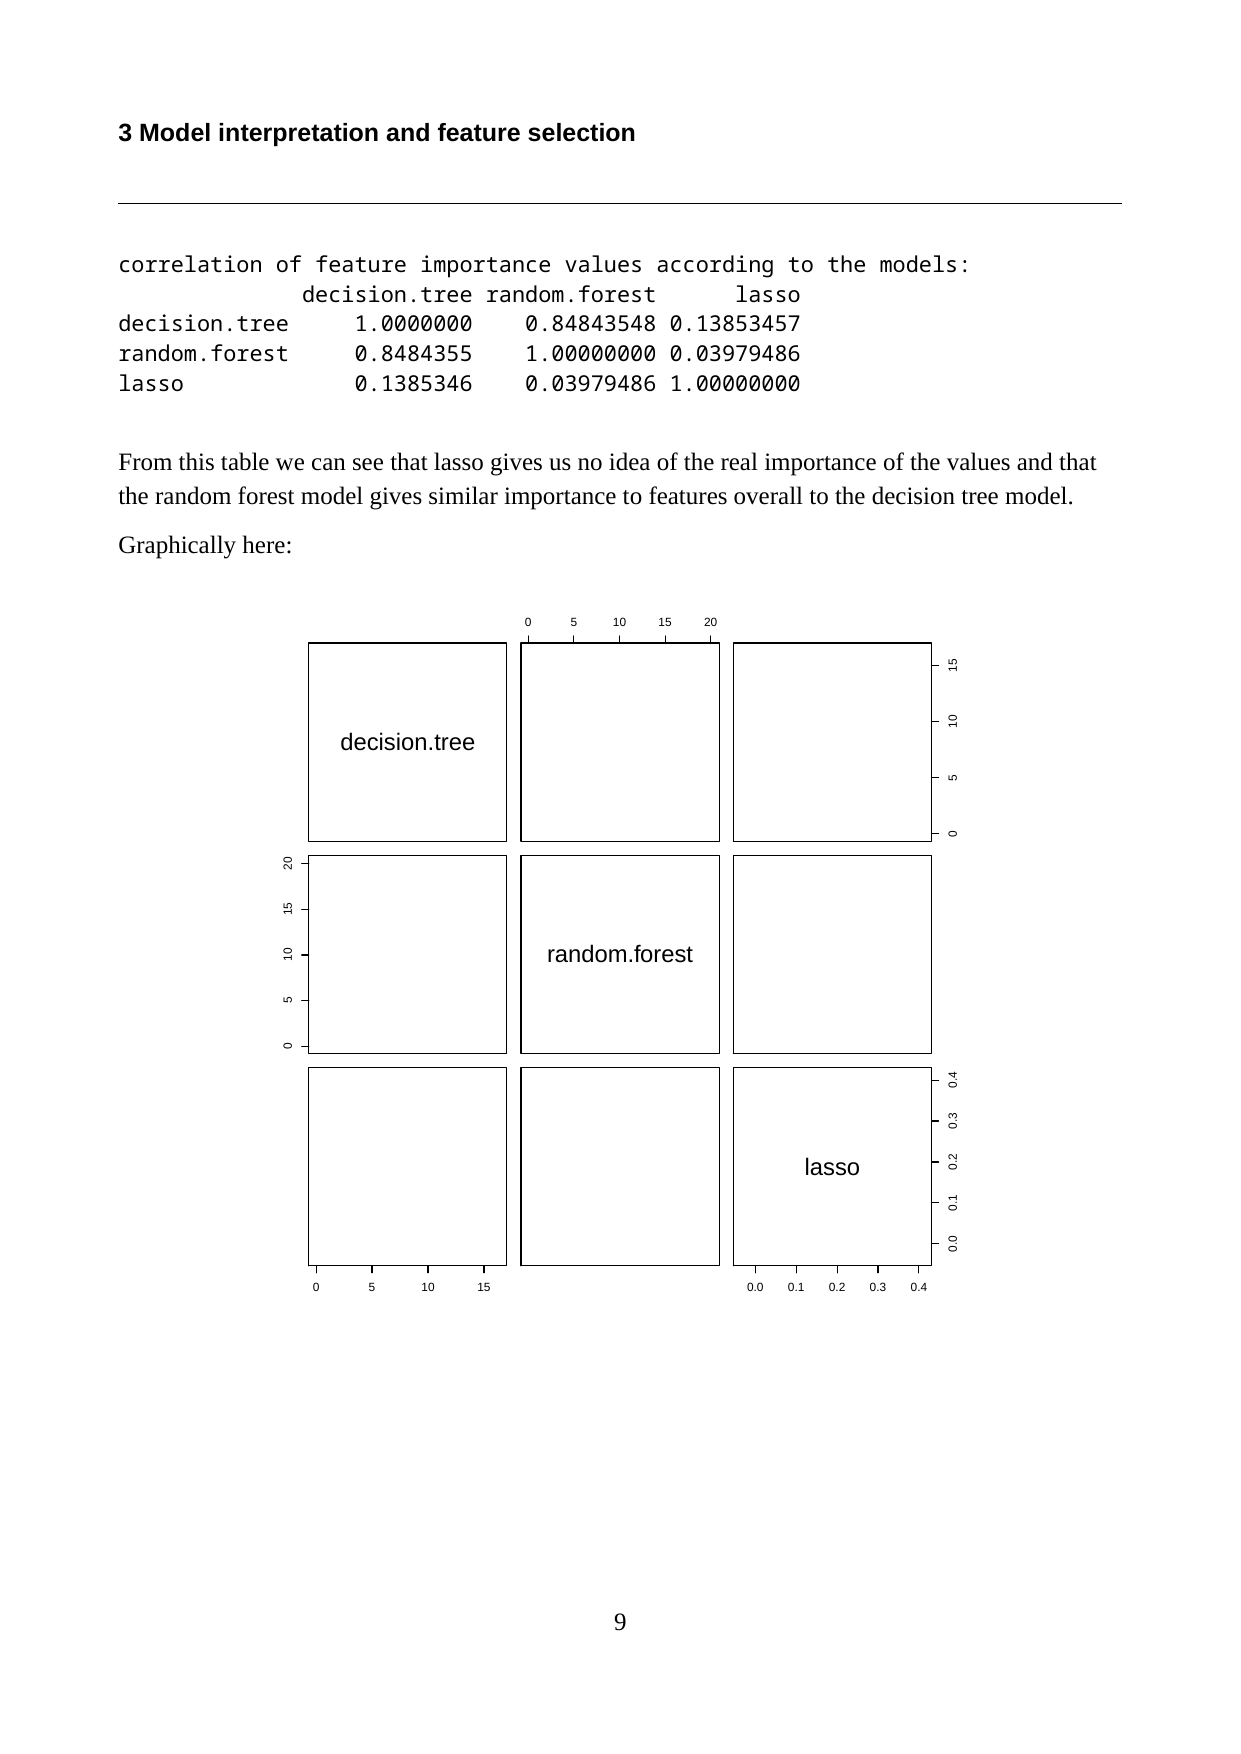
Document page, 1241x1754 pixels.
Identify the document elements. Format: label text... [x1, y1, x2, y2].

text random.forest 0.8484355 1.00000000 0.03979486 [118, 338, 1122, 368]
text 3 Model interpretation and feature selection [118, 118, 1122, 147]
text decision.tree random.forest lasso [118, 279, 1122, 308]
text Graphically here: [118, 530, 1122, 559]
text decision.tree 1.0000000 0.84843548 0.13853457 [118, 308, 1122, 338]
text correlation of feature importance values according to the models: [118, 249, 1122, 279]
text From this table we can see that lasso gives us no idea of the real importance of the values and that the random forest model gives similar importance to features overall to the decision tree model. [118, 447, 1122, 510]
text lasso 0.1385346 0.03979486 1.00000000 [118, 368, 1122, 398]
